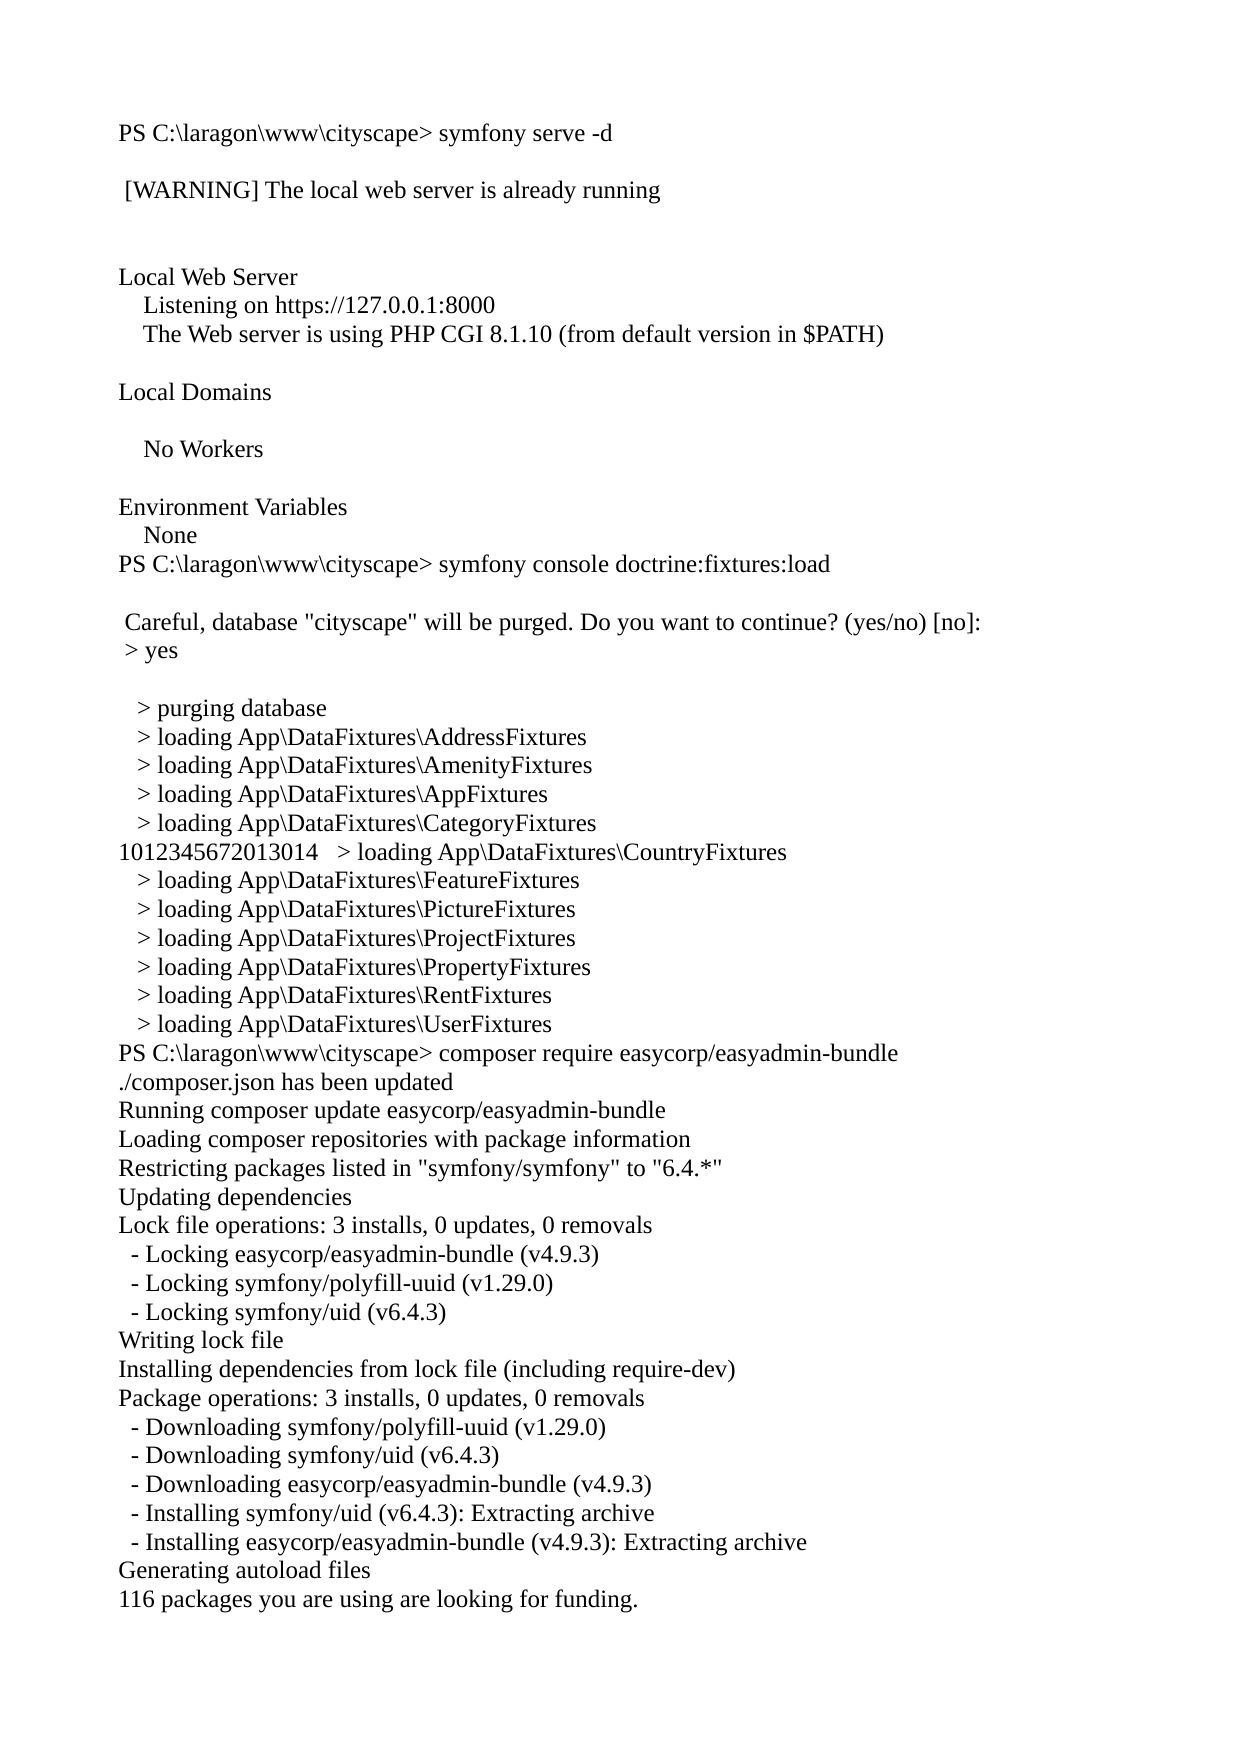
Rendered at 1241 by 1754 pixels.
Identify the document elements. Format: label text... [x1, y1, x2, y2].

text > loading App\DataFixtures\AppFixtures [118, 779, 1122, 808]
text > loading App\DataFixtures\CategoryFixtures [118, 808, 1122, 837]
text No Workers [118, 434, 1122, 463]
text Installing dependencies from lock file (including require-dev) [118, 1354, 1122, 1383]
text Restricting packages listed in "symfony/symfony" to "6.4.*" [118, 1153, 1122, 1182]
text PS C:\laragon\www\cityscape> symfony console doctrine:fixtures:load [118, 549, 1122, 578]
text > yes [118, 636, 1122, 664]
text - Installing symfony/uid (v6.4.3): Extracting archive [118, 1498, 1122, 1527]
text None [118, 521, 1122, 549]
text The Web server is using PHP CGI 8.1.10 (from default version in $PATH) [118, 319, 1122, 348]
text Generating autoload files [118, 1556, 1122, 1584]
text - Locking symfony/polyfill-uuid (v1.29.0) [118, 1268, 1122, 1297]
text - Downloading symfony/polyfill-uuid (v1.29.0) [118, 1412, 1122, 1441]
text > loading App\DataFixtures\AddressFixtures [118, 722, 1122, 751]
text Careful, database "cityscape" will be purged. Do you want to continue? (yes/no) [no]: [118, 607, 1122, 636]
text Local Domains [118, 377, 1122, 406]
text > loading App\DataFixtures\ProjectFixtures [118, 923, 1122, 952]
text > loading App\DataFixtures\RentFixtures [118, 981, 1122, 1009]
text PS C:\laragon\www\cityscape> composer require easycorp/easyadmin-bundle [118, 1038, 1122, 1067]
text > purging database [118, 693, 1122, 722]
text > loading App\DataFixtures\PictureFixtures [118, 894, 1122, 923]
text - Locking symfony/uid (v6.4.3) [118, 1297, 1122, 1326]
text 116 packages you are using are looking for funding. [118, 1584, 1122, 1613]
text - Locking easycorp/easyadmin-bundle (v4.9.3) [118, 1239, 1122, 1268]
text - Downloading easycorp/easyadmin-bundle (v4.9.3) [118, 1469, 1122, 1498]
text Writing lock file [118, 1326, 1122, 1354]
text Environment Variables [118, 492, 1122, 521]
text > loading App\DataFixtures\AmenityFixtures [118, 751, 1122, 779]
text PS C:\laragon\www\cityscape> symfony serve -d [118, 118, 1122, 147]
text Package operations: 3 installs, 0 updates, 0 removals [118, 1383, 1122, 1412]
text Local Web Server [118, 262, 1122, 291]
text Loading composer repositories with package information [118, 1124, 1122, 1153]
text - Downloading symfony/uid (v6.4.3) [118, 1441, 1122, 1469]
text ./composer.json has been updated [118, 1067, 1122, 1096]
text Updating dependencies [118, 1182, 1122, 1211]
text Listening on https://127.0.0.1:8000 [118, 291, 1122, 319]
text > loading App\DataFixtures\FeatureFixtures [118, 866, 1122, 894]
text Running composer update easycorp/easyadmin-bundle [118, 1096, 1122, 1124]
text [WARNING] The local web server is already running [118, 176, 1122, 204]
text Lock file operations: 3 installs, 0 updates, 0 removals [118, 1211, 1122, 1239]
text 1012345672013014 > loading App\DataFixtures\CountryFixtures [118, 837, 1122, 866]
text > loading App\DataFixtures\UserFixtures [118, 1009, 1122, 1038]
text > loading App\DataFixtures\PropertyFixtures [118, 952, 1122, 981]
text - Installing easycorp/easyadmin-bundle (v4.9.3): Extracting archive [118, 1527, 1122, 1556]
